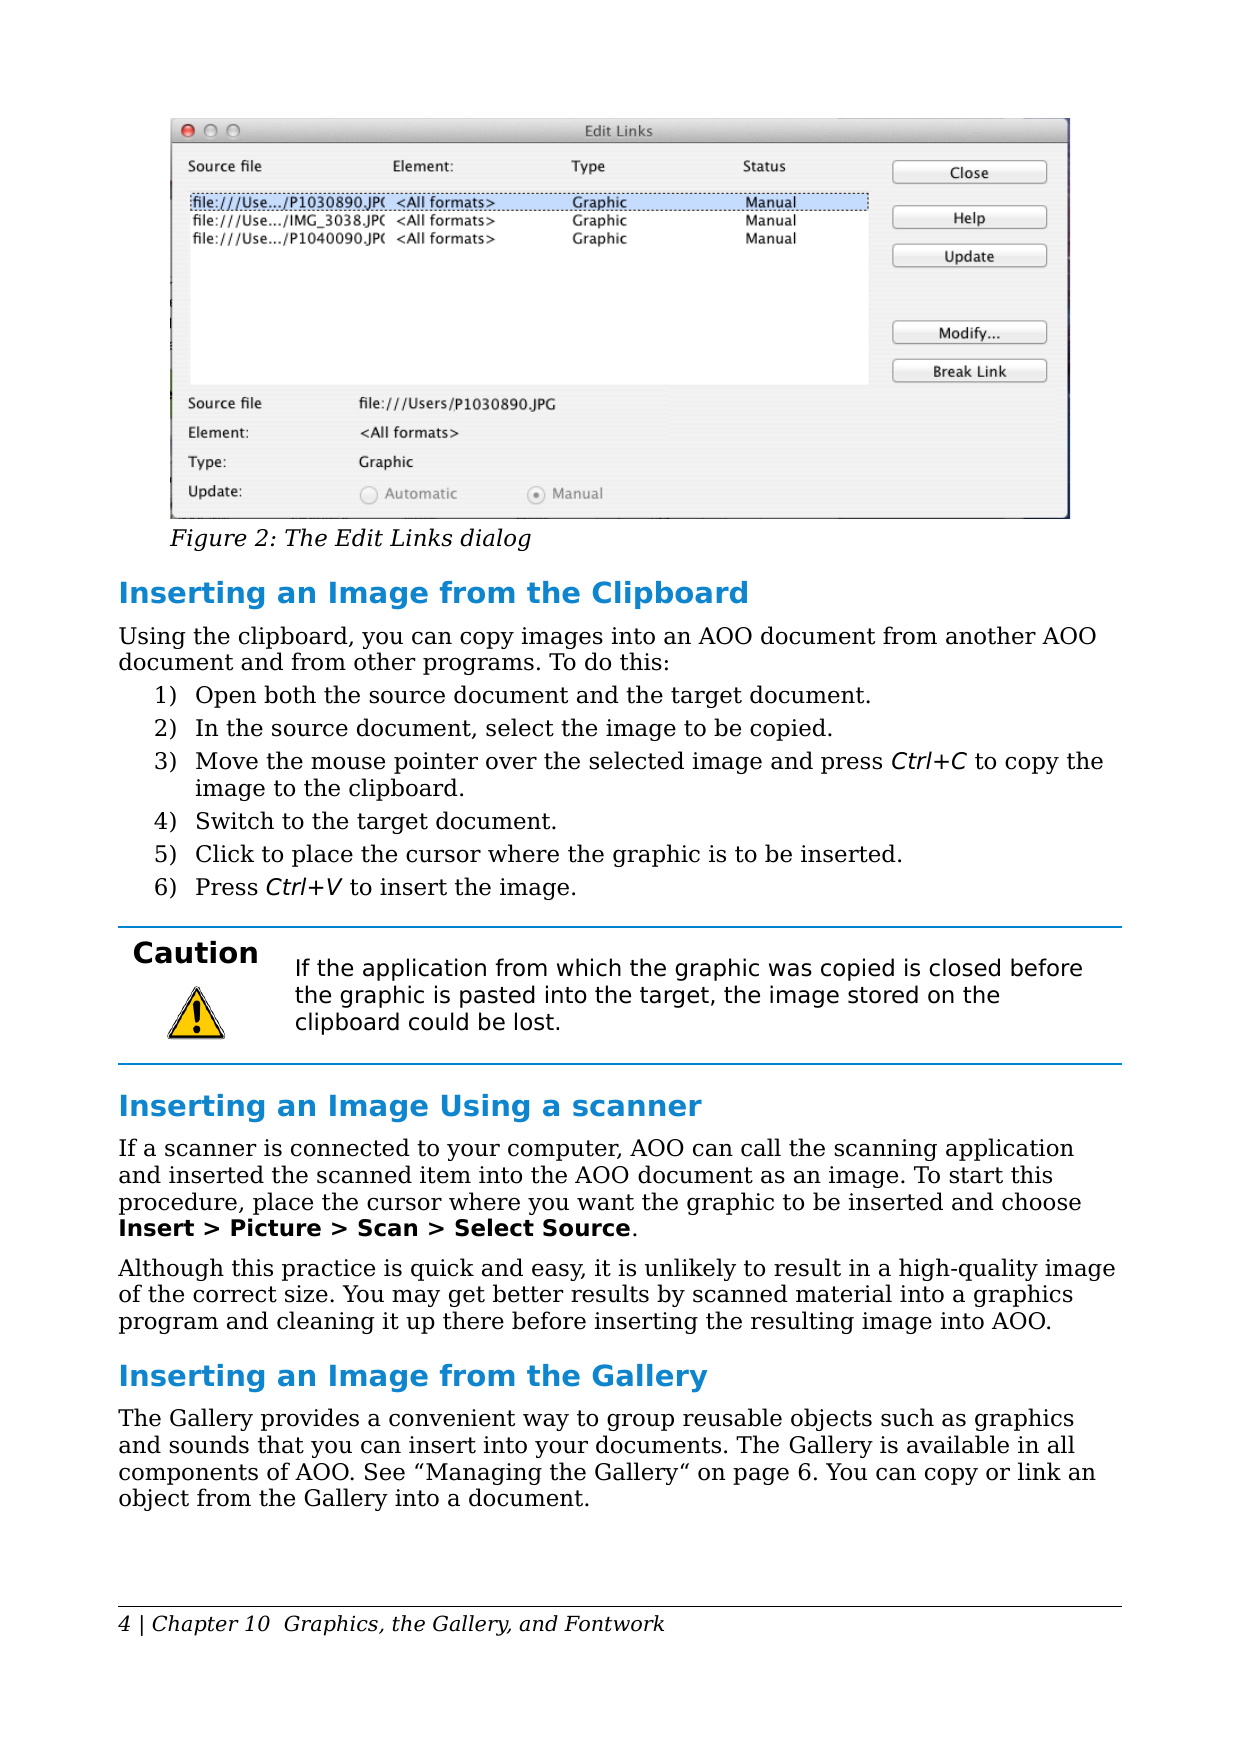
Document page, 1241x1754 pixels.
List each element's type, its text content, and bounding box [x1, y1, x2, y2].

table_header Caution [118, 928, 273, 1063]
list Click to place the cursor where the graphic is to be inserted. [177, 841, 1122, 868]
subtitle Inserting an Image Using a scanner [118, 1089, 1122, 1123]
list Open both the source document and the target document. [177, 683, 1122, 709]
table_header If the application from which the graphic was copied is closed before the graphic is pasted into the target, the image stored on the clipboard could be lost. [273, 928, 1122, 1063]
subtitle Inserting an Image from the Gallery [118, 1359, 1122, 1393]
picture [163, 982, 228, 1043]
text Although this practice is quick and easy, it is unlikely to result in a high-quality image of the correct size. You may get better results by scanned material into a graphics program and cleaning it up there before inserting the resulting image into AOO. [118, 1255, 1122, 1335]
subtitle Inserting an Image from the Clipboard [118, 576, 1122, 610]
list Using the clipboard, you can copy images into an AOO document from another AOO document and from other programs. To do this: [118, 623, 1122, 676]
picture [170, 118, 1071, 519]
list Move the mouse pointer over the selected image and press Ctrl+C to copy the image to the clipboard. [177, 748, 1122, 802]
text Figure 2: The Edit Links dialog [170, 526, 1070, 552]
list Press Ctrl+V to insert the image. [177, 874, 1122, 901]
text If a scanner is connected to your computer, AOO can call the scanning application and inserted the scanned item into the AOO document as an image. To start this procedure, place the cursor where you want the graphic to be inserted and choose Insert > Picture > Scan > Select Source. [118, 1136, 1122, 1242]
text The Gallery provides a convenient way to group reusable objects such as graphics and sounds that you can insert into your documents. The Gallery is available in all components of AOO. See “Managing the Gallery“ on page 6. You can copy or link an object from the Gallery into a document. [118, 1405, 1122, 1512]
list Switch to the target document. [177, 808, 1122, 835]
list In the source document, select the image to be copied. [177, 716, 1122, 742]
